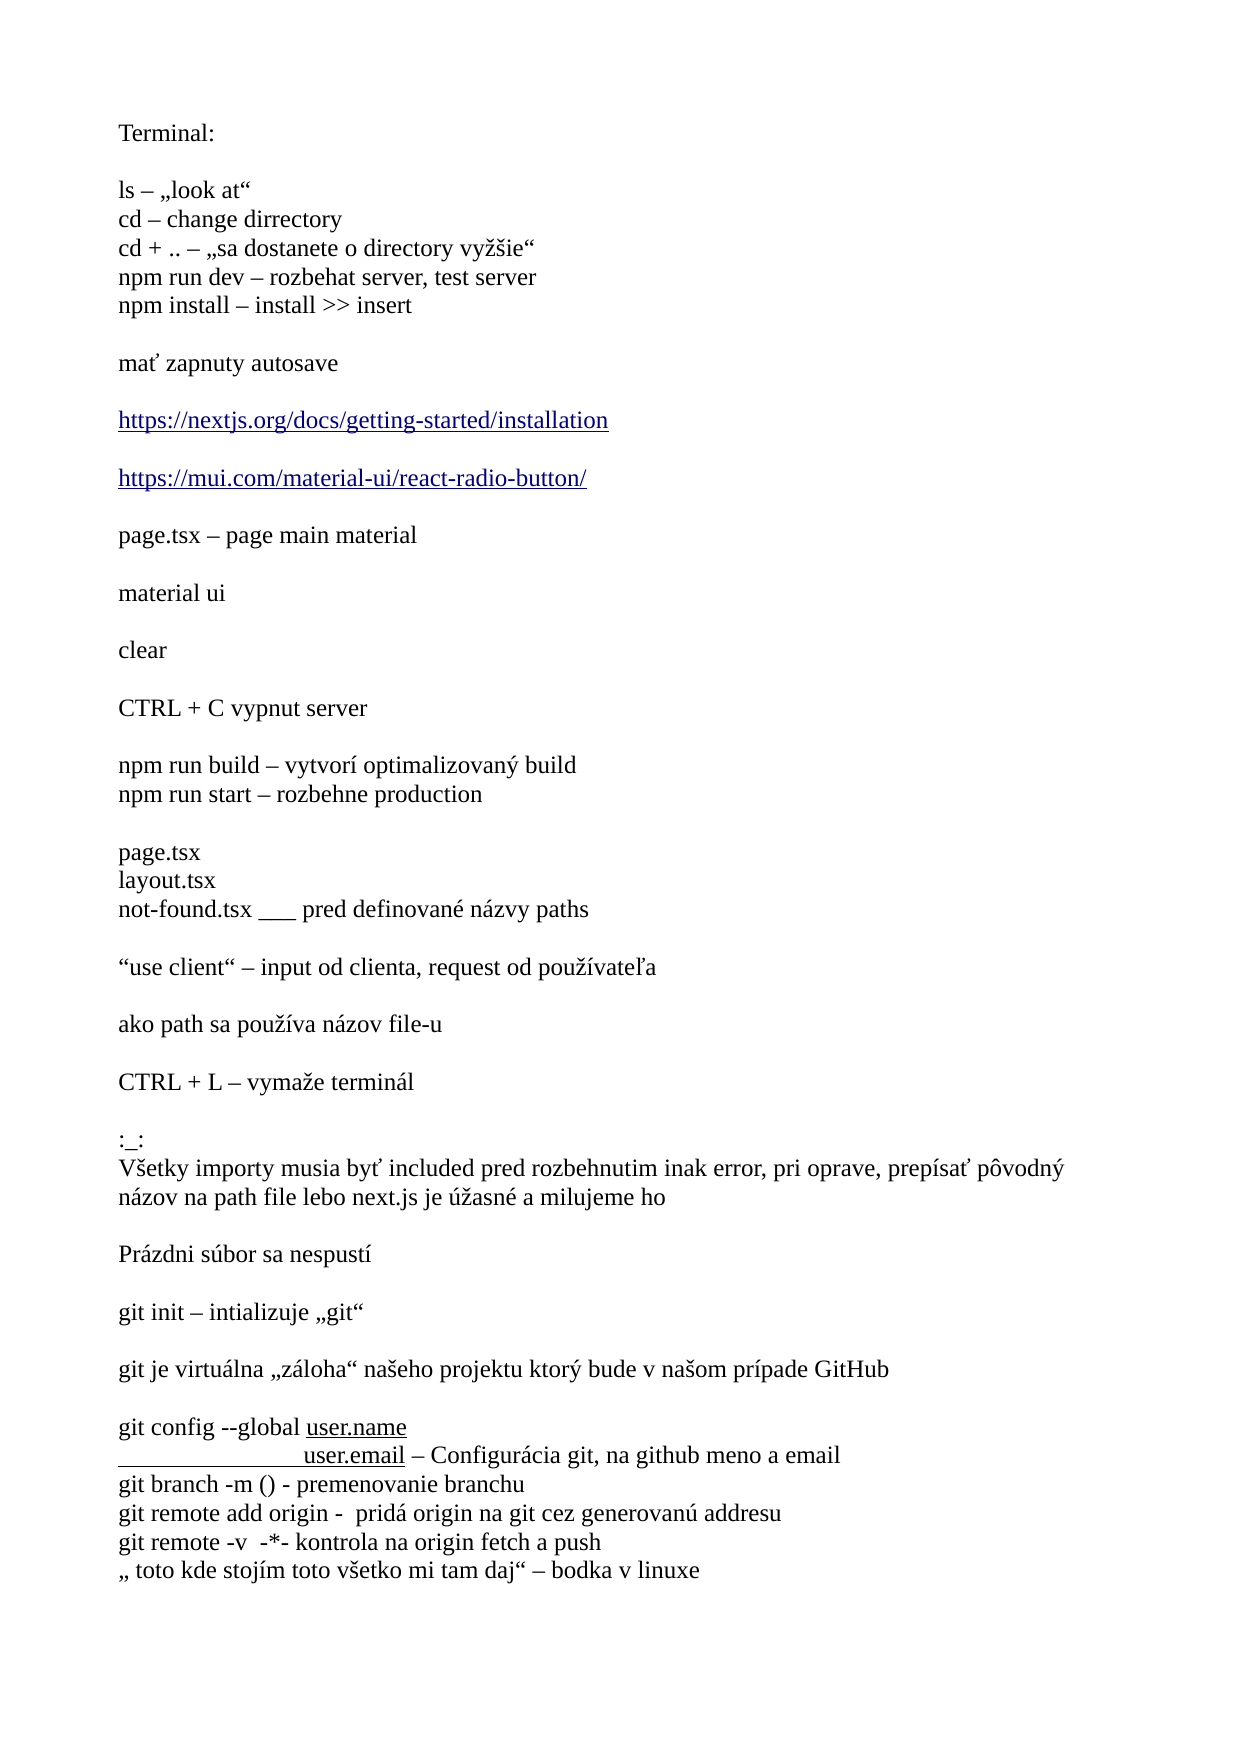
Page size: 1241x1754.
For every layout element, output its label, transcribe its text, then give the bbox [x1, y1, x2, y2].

text material ui [118, 578, 1122, 607]
text npm run start – rozbehne production [118, 779, 1122, 808]
text layout.tsx [118, 866, 1122, 894]
text git branch -m () - premenovanie branchu [118, 1469, 1122, 1498]
text git je virtuálna „záloha“ našeho projektu ktorý bude v našom prípade GitHub [118, 1354, 1122, 1383]
text npm run dev – rozbehat server, test server [118, 262, 1122, 291]
text git init – intializuje „git“ [118, 1297, 1122, 1326]
text clear [118, 636, 1122, 664]
text npm install – install >> insert [118, 291, 1122, 319]
text “use client“ – input od clienta, request od používateľa [118, 952, 1122, 981]
text :_: [118, 1124, 1122, 1153]
text https://mui.com/material-ui/react-radio-button/ [118, 463, 1122, 492]
text git remote add origin - pridá origin na git cez generovanú addresu [118, 1498, 1122, 1527]
text user.email – Configurácia git, na github meno a email [118, 1441, 1122, 1469]
text Terminal: [118, 118, 1122, 147]
text CTRL + C vypnut server [118, 693, 1122, 722]
text „ toto kde stojím toto všetko mi tam daj“ – bodka v linuxe [118, 1556, 1122, 1584]
text Všetky importy musia byť included pred rozbehnutim inak error, pri oprave, prepísať pôvodný názov na path file lebo next.js je úžasné a milujeme ho [118, 1153, 1122, 1211]
text ls – „look at“ [118, 176, 1122, 204]
text cd + .. – „sa dostanete o directory vyžšie“ [118, 233, 1122, 262]
text git remote -v -*- kontrola na origin fetch a push [118, 1527, 1122, 1556]
text mať zapnuty autosave [118, 348, 1122, 377]
text git config --global user.name [118, 1412, 1122, 1441]
text page.tsx [118, 837, 1122, 866]
text not-found.tsx ___ pred definované názvy paths [118, 894, 1122, 923]
text ako path sa používa názov file-u [118, 1009, 1122, 1038]
text https://nextjs.org/docs/getting-started/installation [118, 406, 1122, 434]
text CTRL + L – vymaže terminál [118, 1067, 1122, 1096]
text npm run build – vytvorí optimalizovaný build [118, 751, 1122, 779]
text cd – change dirrectory [118, 204, 1122, 233]
text Prázdni súbor sa nespustí [118, 1239, 1122, 1268]
text page.tsx – page main material [118, 521, 1122, 549]
